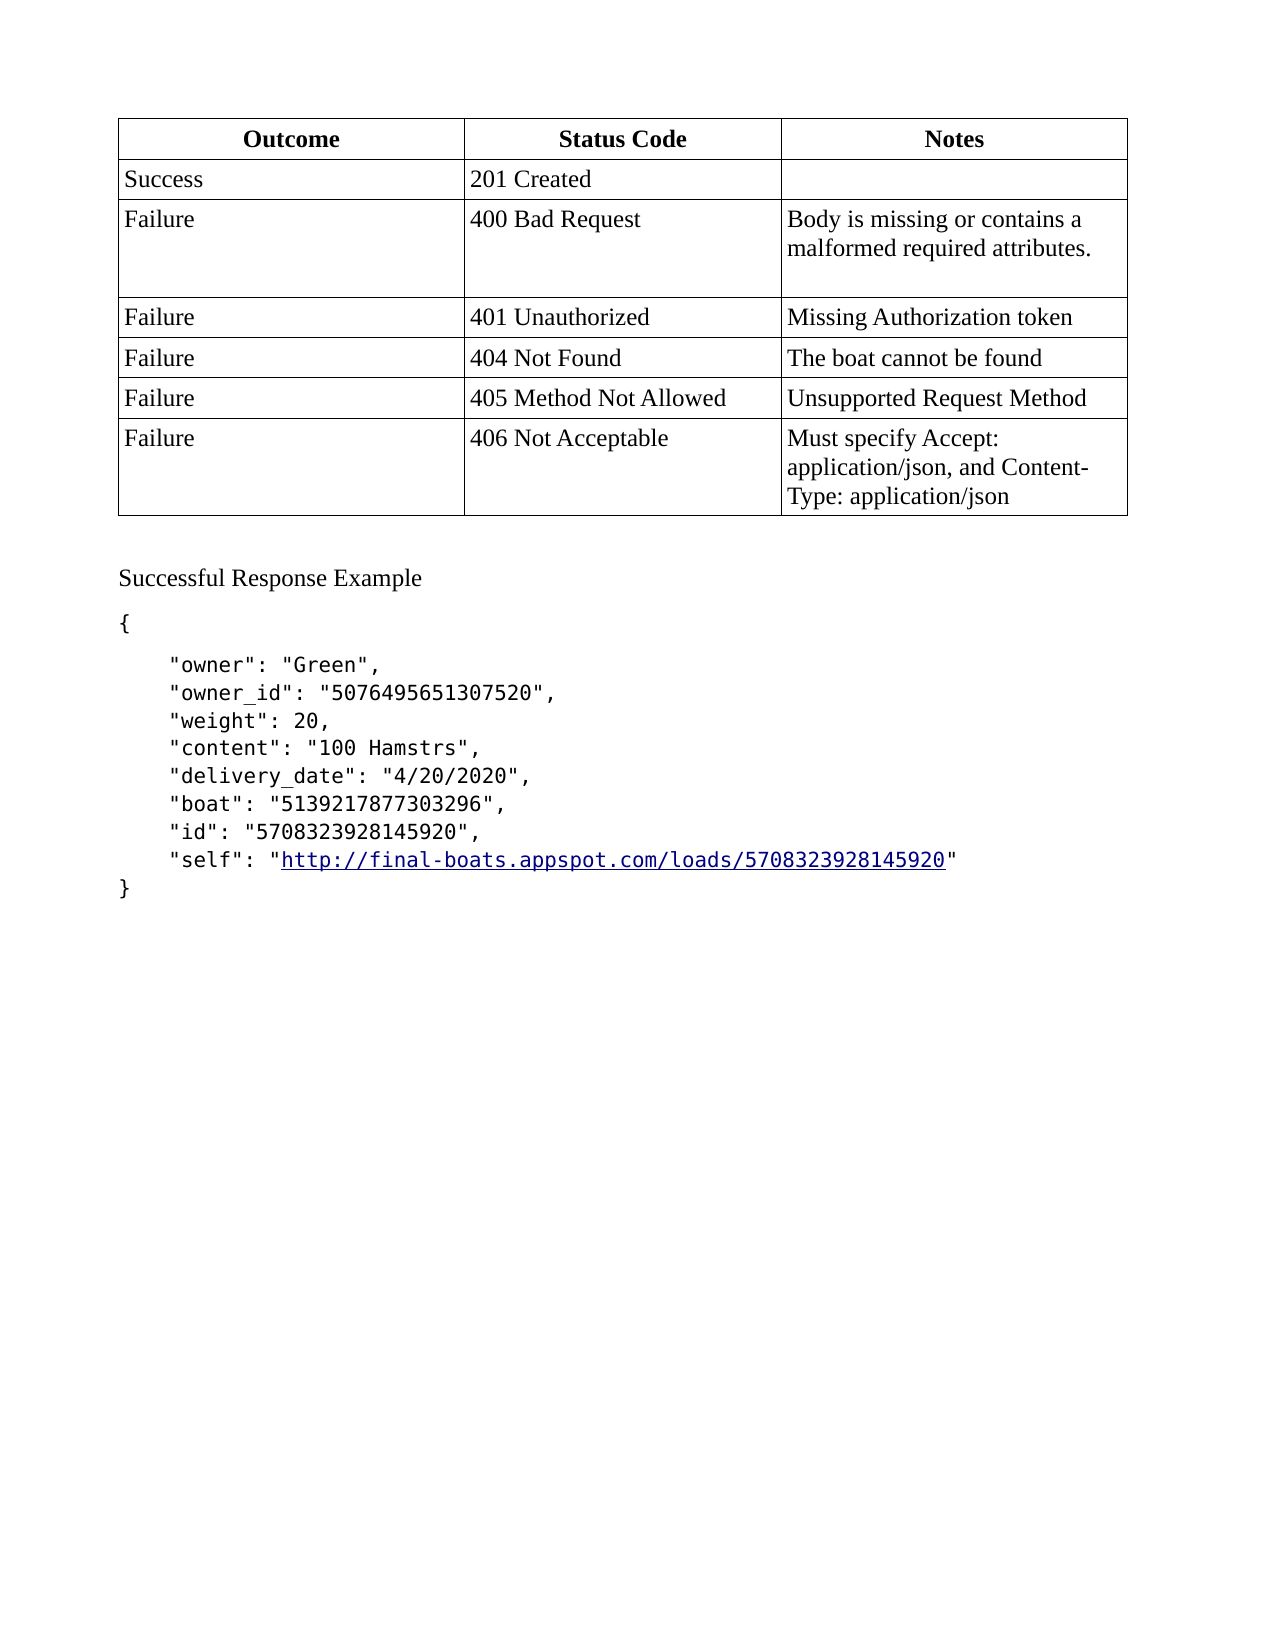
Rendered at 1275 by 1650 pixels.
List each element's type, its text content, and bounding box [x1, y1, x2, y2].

table_cell Must specify Accept: application/json, and Content-Type: application/json [782, 419, 1127, 515]
text "owner": "Green", "owner_id": "5076495651307520", "weight": 20, "content": "100 Hamstrs", "delivery_date": "4/20/2020", "boat": "5139217877303296", "id": "5708323928145920", "self": "http://final-boats.appspot.com/loads/5708323928145920" } [118, 653, 1157, 900]
table_cell Failure [119, 378, 464, 417]
table_cell 201 Created [465, 160, 781, 199]
table_header Status Code [465, 119, 781, 158]
table_cell 404 Not Found [465, 338, 781, 377]
table_header Outcome [119, 119, 464, 158]
text { [118, 611, 1157, 635]
table_cell Body is missing or contains a malformed required attributes. [782, 200, 1127, 297]
table_cell [782, 160, 1127, 199]
table_cell 405 Method Not Allowed [465, 378, 781, 417]
table_cell Unsupported Request Method [782, 378, 1127, 417]
table_cell 400 Bad Request [465, 200, 781, 297]
table_cell The boat cannot be found [782, 338, 1127, 377]
table_cell Missing Authorization token [782, 298, 1127, 337]
table_cell 406 Not Acceptable [465, 419, 781, 515]
table_cell Failure [119, 298, 464, 337]
table_cell Success [119, 160, 464, 199]
text Successful Response Example [118, 563, 1157, 592]
table_cell 401 Unauthorized [465, 298, 781, 337]
table_cell Failure [119, 419, 464, 515]
table_cell Failure [119, 200, 464, 297]
table_header Notes [782, 119, 1127, 158]
table_cell Failure [119, 338, 464, 377]
